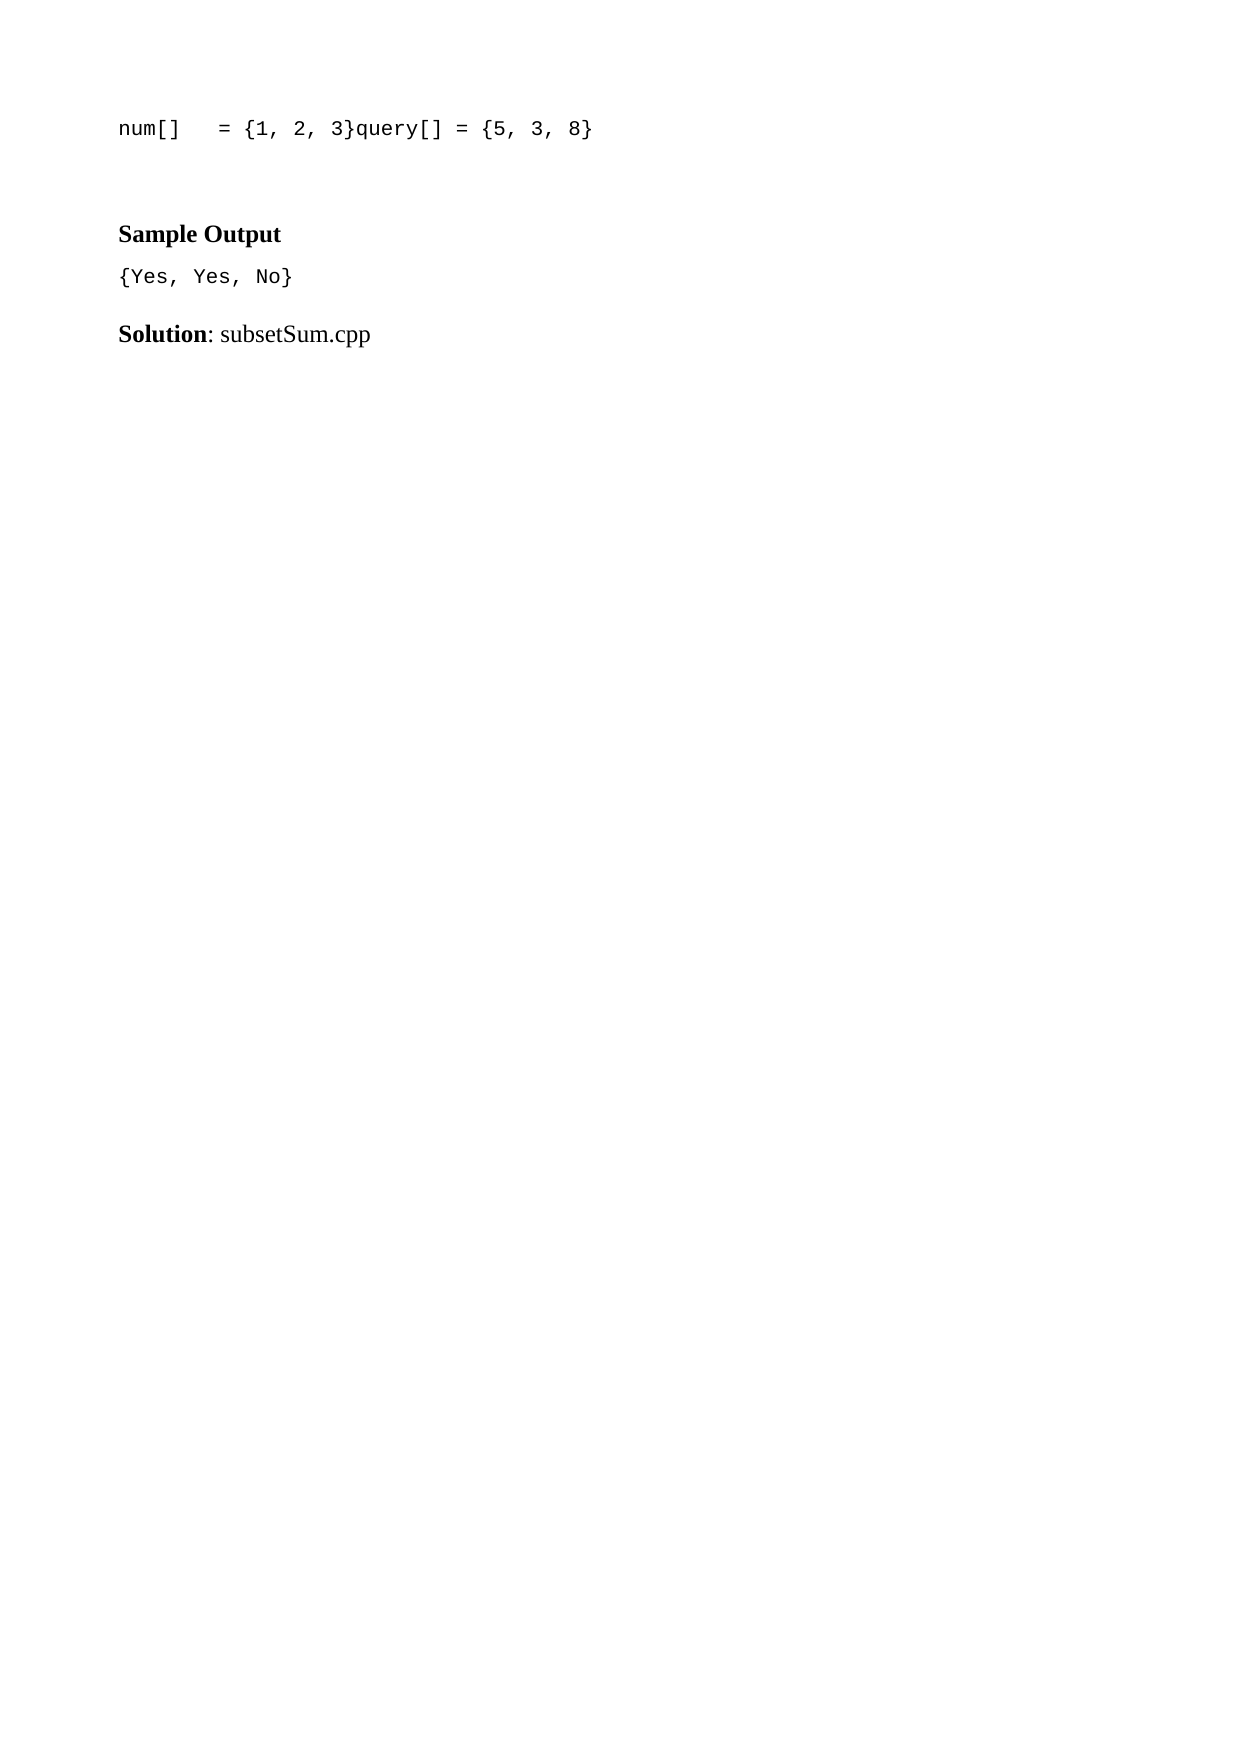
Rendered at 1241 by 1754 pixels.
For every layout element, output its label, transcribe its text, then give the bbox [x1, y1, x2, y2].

text {Yes, Yes, No} [118, 266, 1122, 290]
text num[] = {1, 2, 3}query[] = {5, 3, 8} [118, 118, 1122, 142]
text Solution: subsetSum.cpp [118, 319, 1122, 348]
text Sample Output [118, 219, 1122, 248]
